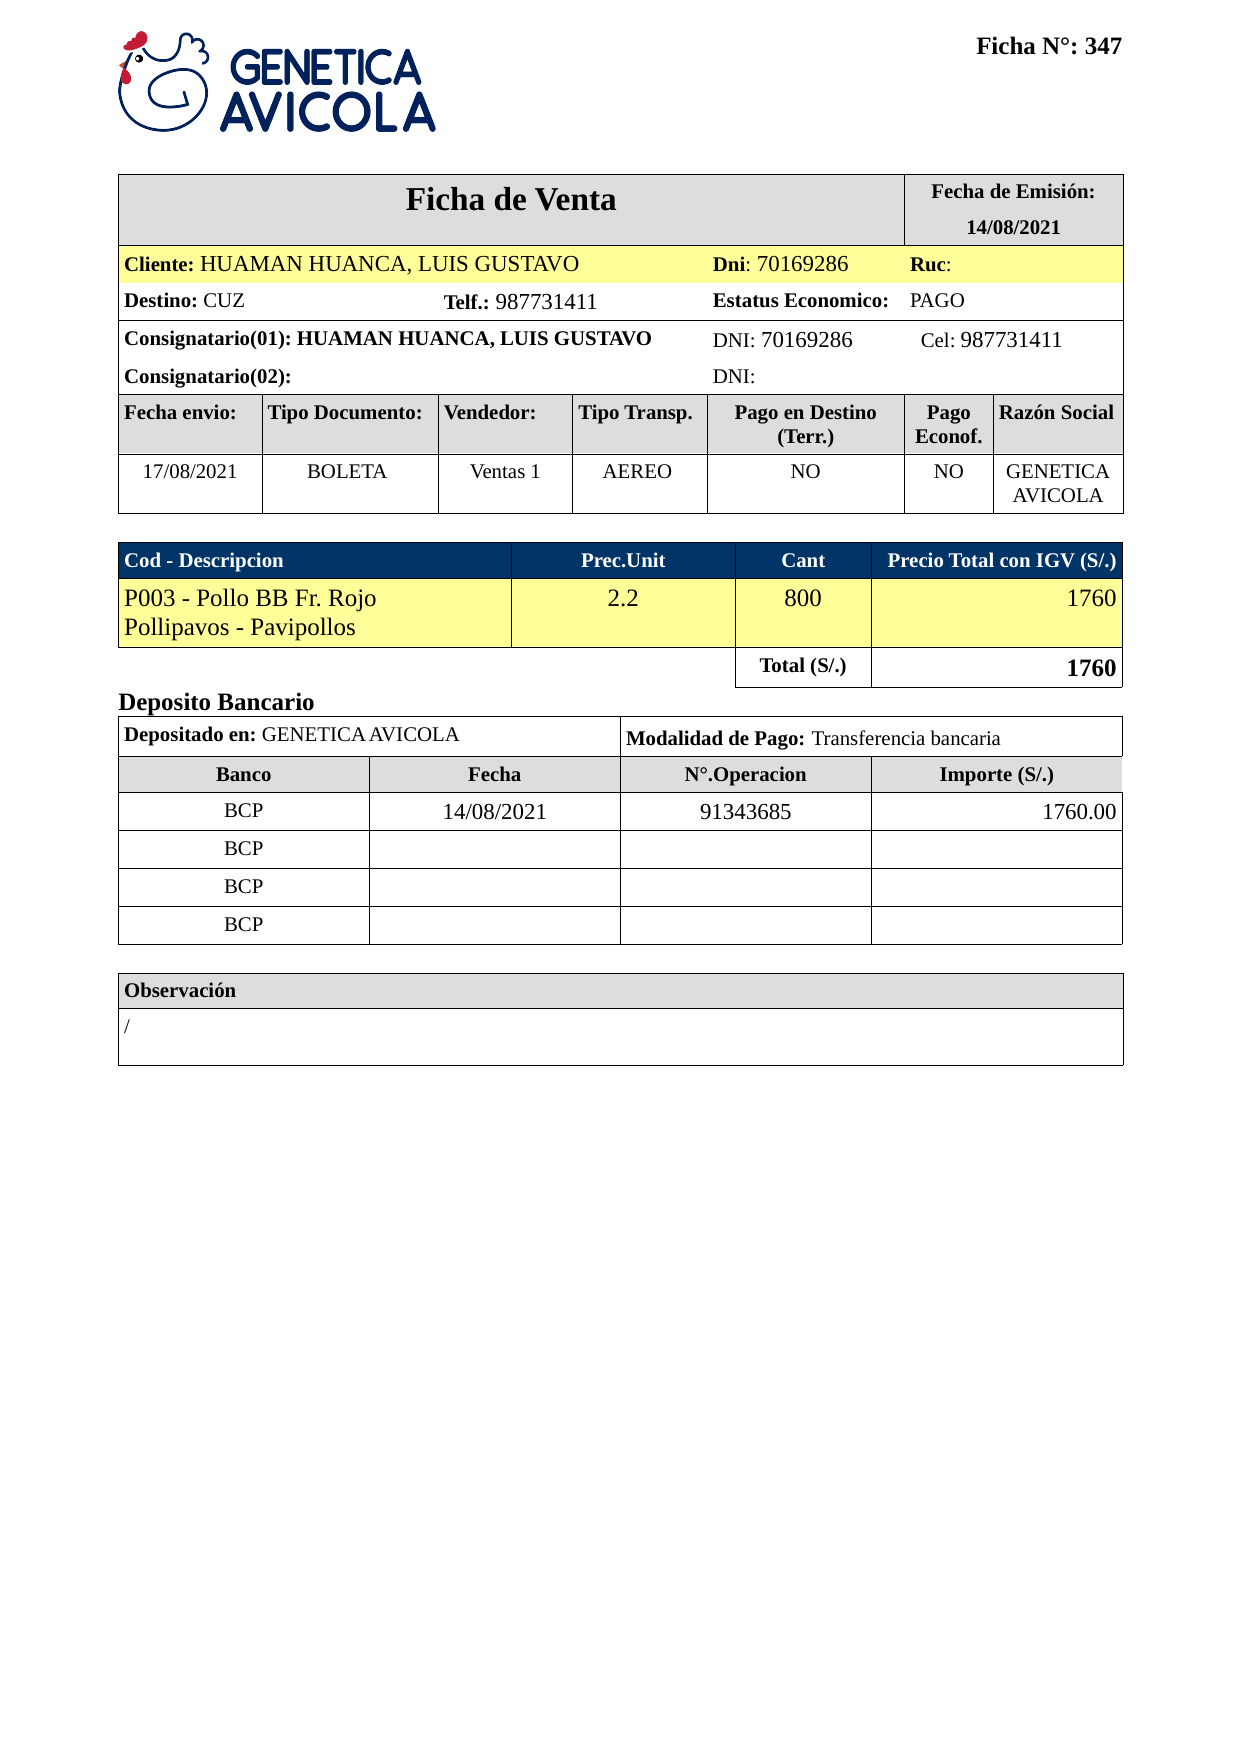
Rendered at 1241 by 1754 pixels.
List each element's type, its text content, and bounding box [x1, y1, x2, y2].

table_cell DNI: 70169286 [707, 321, 915, 358]
table_cell Vendedor: [439, 395, 572, 453]
table_cell Ruc: [904, 246, 1123, 283]
table_cell 1760 [872, 579, 1122, 647]
table_cell PAGO [904, 283, 1123, 320]
table_cell BCP [119, 869, 369, 906]
table_cell Consignatario(02): [119, 358, 707, 394]
table_cell 91343685 [621, 793, 871, 830]
table_cell [370, 831, 620, 868]
table_cell [621, 831, 871, 868]
table_header Ficha de Venta [119, 175, 904, 245]
table_cell Destino: CUZ [119, 283, 438, 320]
table_header Cod - Descripcion [119, 543, 511, 578]
table_cell 14/08/2021 [905, 209, 1123, 245]
table_cell Tipo Transp. [573, 395, 707, 453]
table_cell [621, 907, 871, 943]
table_header Fecha de Emisión: [905, 175, 1123, 209]
table_cell Dni: 70169286 [707, 246, 904, 283]
table_cell Telf.: 987731411 [438, 283, 707, 320]
table_cell [118, 648, 511, 687]
table_cell [511, 648, 735, 687]
table_cell Pago Econof. [905, 395, 993, 453]
table_cell [872, 907, 1122, 943]
picture [118, 31, 436, 132]
table_cell / [119, 1009, 1123, 1065]
table_cell [872, 831, 1122, 868]
table_header Modalidad de Pago: Transferencia bancaria [621, 717, 1122, 756]
table_cell 1760 [872, 648, 1122, 687]
table_header Prec.Unit [512, 543, 735, 578]
table_cell Banco [119, 757, 369, 792]
table_cell 2.2 [512, 579, 735, 647]
table_cell Importe (S/.) [872, 757, 1122, 792]
table_header Precio Total con IGV (S/.) [872, 543, 1122, 578]
table_cell BCP [119, 831, 369, 868]
table_cell BCP [119, 907, 369, 943]
table_cell Razón Social [994, 395, 1123, 453]
table_header Depositado en: GENETICA AVICOLA [119, 717, 620, 756]
text Deposito Bancario [118, 687, 1122, 716]
table_header Cant [736, 543, 871, 578]
table_cell [621, 869, 871, 906]
table_cell NO [905, 455, 993, 513]
table_cell 800 [736, 579, 871, 647]
table_cell 1760.00 [872, 793, 1122, 830]
table_cell NO [708, 455, 904, 513]
table_cell 14/08/2021 [370, 793, 620, 830]
table_cell P003 - Pollo BB Fr. Rojo Pollipavos - Pavipollos [119, 579, 511, 647]
table_cell Estatus Economico: [707, 283, 904, 320]
table_cell Total (S/.) [736, 648, 871, 687]
table_cell [370, 907, 620, 943]
table_cell N°.Operacion [621, 757, 871, 792]
table_cell Cel: 987731411 [915, 321, 1123, 358]
table_cell Fecha envio: [119, 395, 262, 453]
table_cell Consignatario(01): HUAMAN HUANCA, LUIS GUSTAVO [119, 321, 707, 358]
table_cell GENETICA AVICOLA [994, 455, 1123, 513]
table_cell [370, 869, 620, 906]
table_cell Pago en Destino (Terr.) [708, 395, 904, 453]
table_cell AEREO [573, 455, 707, 513]
table_cell BOLETA [263, 455, 438, 513]
table_cell BCP [119, 793, 369, 830]
table_cell Fecha [370, 757, 620, 792]
table_cell DNI: [707, 358, 1123, 394]
table_header Observación [119, 974, 1123, 1008]
table_cell [872, 869, 1122, 906]
table_cell Cliente: HUAMAN HUANCA, LUIS GUSTAVO [119, 246, 707, 283]
table_cell Ventas 1 [439, 455, 572, 513]
table_cell Tipo Documento: [263, 395, 438, 453]
table_cell 17/08/2021 [119, 455, 262, 513]
